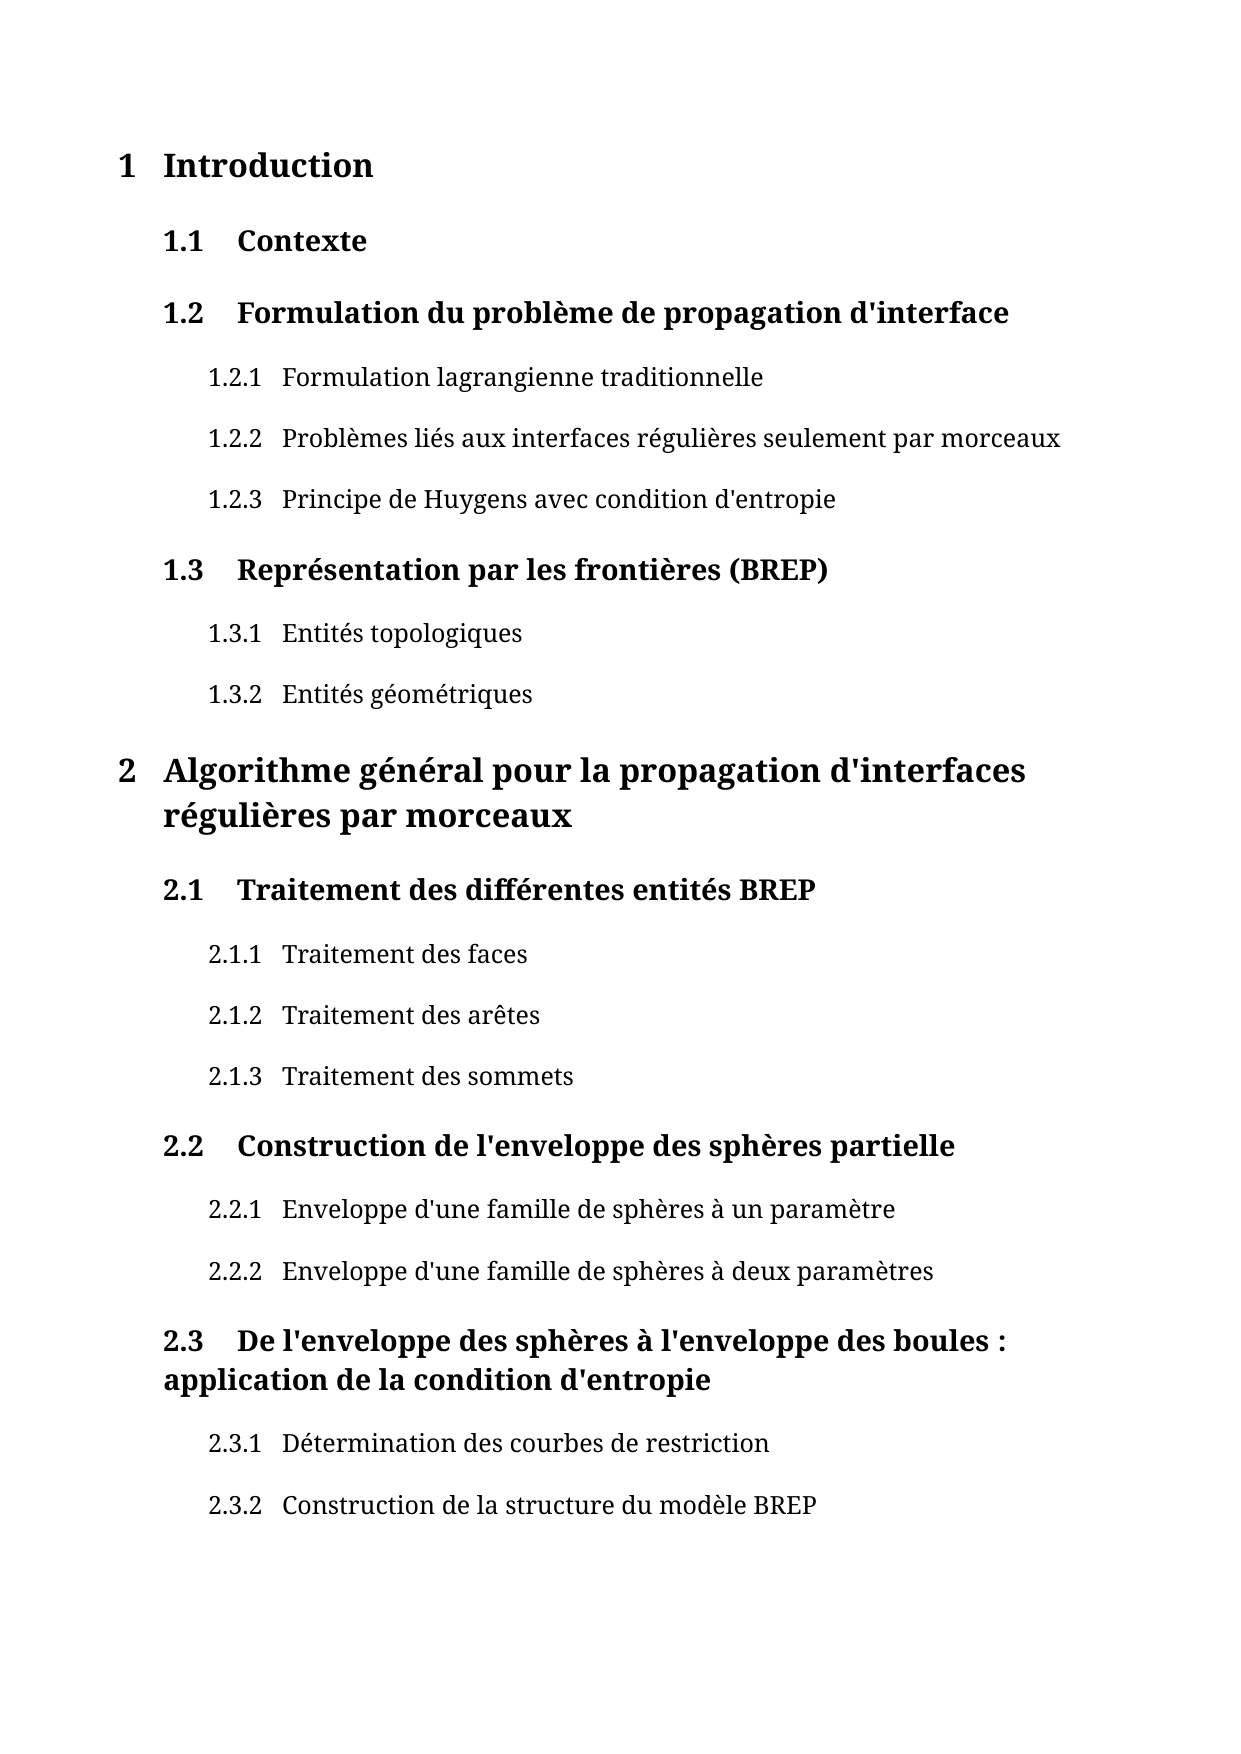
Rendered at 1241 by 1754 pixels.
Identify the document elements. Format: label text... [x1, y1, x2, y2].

subtitle Problèmes liés aux interfaces régulières seulement par morceaux [208, 421, 1122, 455]
subtitle Traitement des arêtes [208, 997, 1122, 1031]
subtitle Enveloppe d'une famille de sphères à deux paramètres [208, 1253, 1122, 1287]
subtitle Entités géométriques [208, 677, 1122, 711]
subtitle Traitement des faces [208, 936, 1122, 970]
subtitle Entités topologiques [208, 615, 1122, 649]
subtitle De l'enveloppe des sphères à l'enveloppe des boules : application de la condition d'entropie [163, 1321, 1122, 1399]
subtitle Enveloppe d'une famille de sphères à un paramètre [208, 1192, 1122, 1226]
subtitle Traitement des sommets [208, 1058, 1122, 1093]
subtitle Principe de Huygens avec condition d'entropie [208, 482, 1122, 516]
subtitle Algorithme général pour la propagation d'interfaces régulières par morceaux [118, 748, 1122, 837]
subtitle Construction de la structure du modèle BREP [208, 1487, 1122, 1521]
subtitle Formulation du problème de propagation d'interface [163, 293, 1122, 332]
subtitle Formulation lagrangienne traditionnelle [208, 359, 1122, 393]
subtitle Traitement des différentes entités BREP [163, 870, 1122, 909]
subtitle Contexte [163, 221, 1122, 260]
subtitle Construction de l'enveloppe des sphères partielle [163, 1126, 1122, 1165]
subtitle Introduction [118, 143, 1122, 187]
subtitle Représentation par les frontières (BREP) [163, 549, 1122, 588]
subtitle Détermination des courbes de restriction [208, 1426, 1122, 1460]
